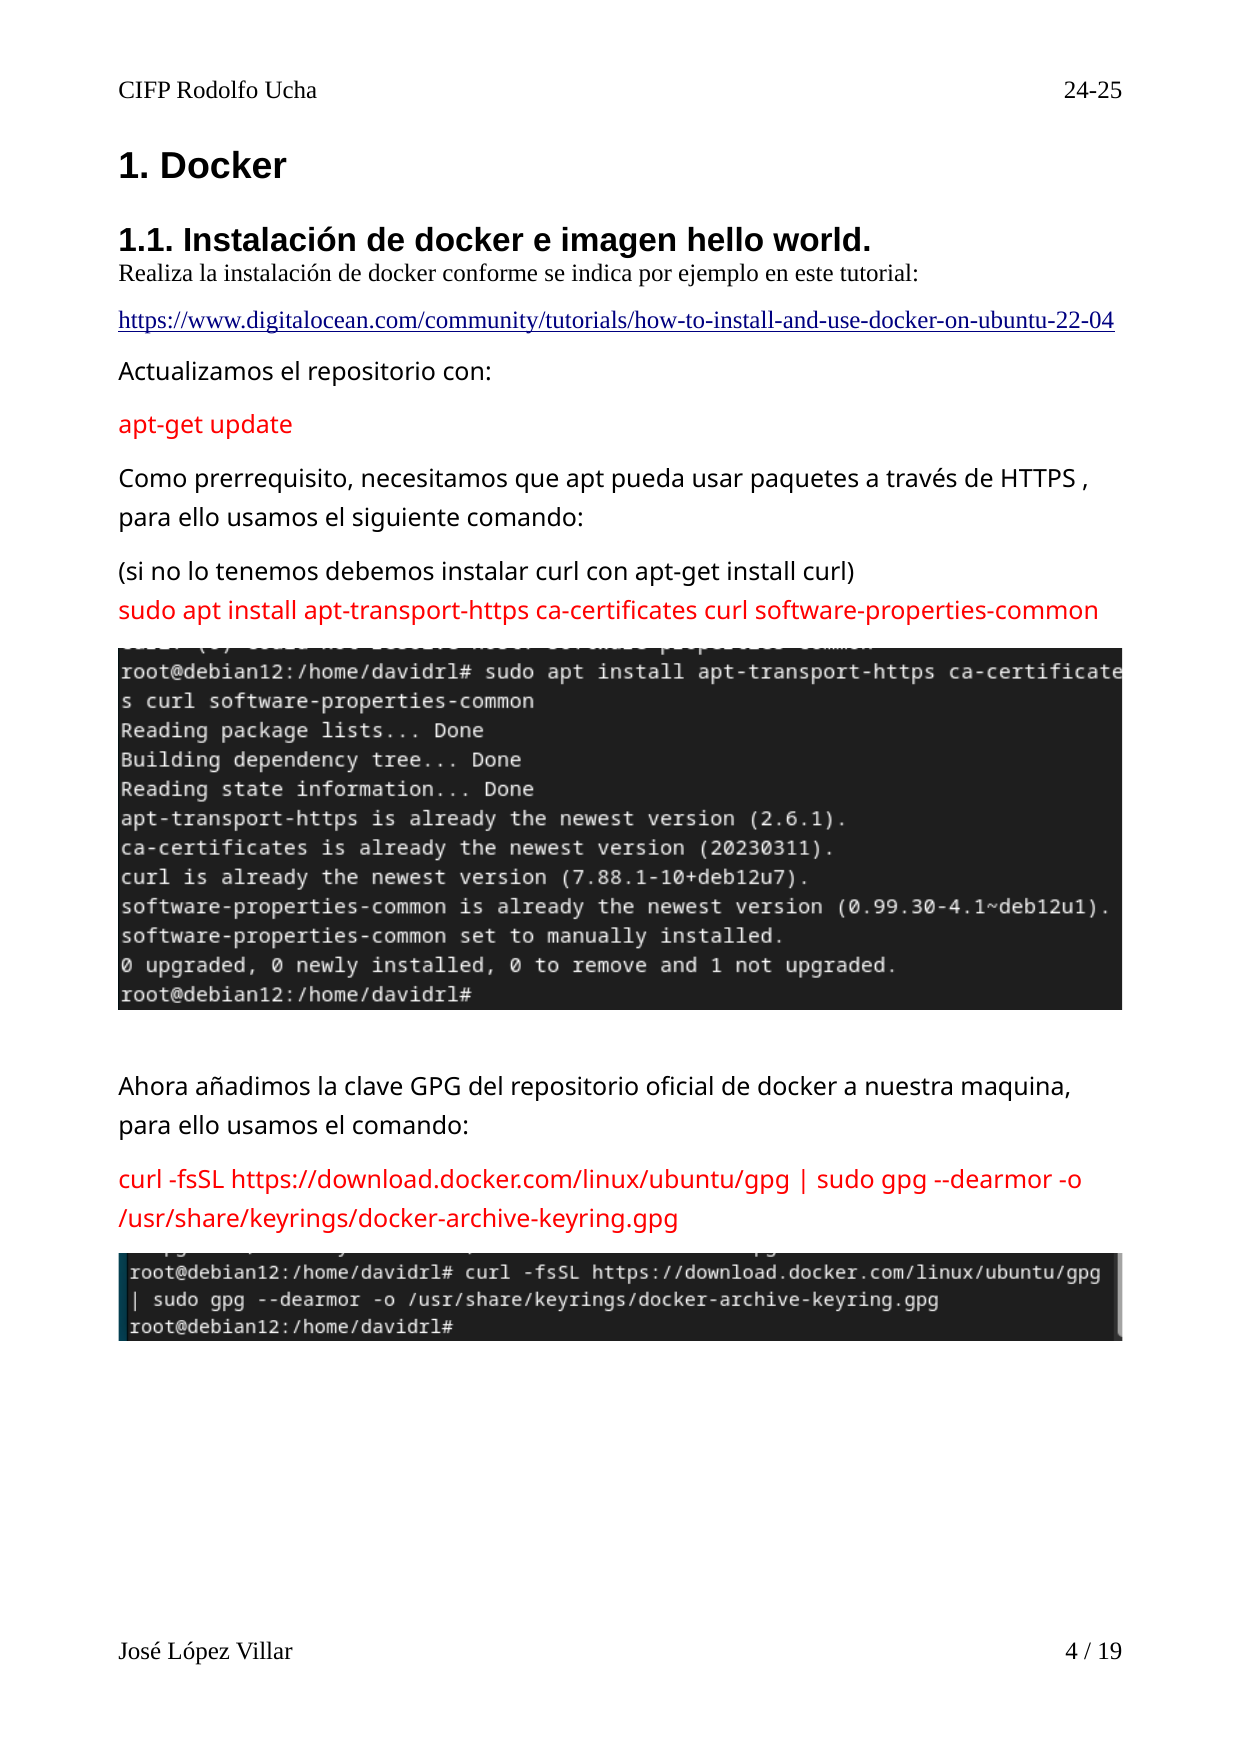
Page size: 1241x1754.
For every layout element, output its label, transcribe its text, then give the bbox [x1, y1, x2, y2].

text Realiza la instalación de docker conforme se indica por ejemplo en este tutorial: [118, 258, 1122, 287]
subtitle 1.1. Instalación de docker e imagen hello world. [118, 219, 1122, 258]
text (si no lo tenemos debemos instalar curl con apt-get install curl) sudo apt install apt-transport-https ca-certificates curl software-properties-common [118, 554, 1122, 627]
subtitle 1. Docker [118, 143, 1122, 186]
text Actualizamos el repositorio con: [118, 353, 1122, 387]
text curl -fsSL https://download.docker.com/linux/ubuntu/gpg | sudo gpg --dearmor -o /usr/share/keyrings/docker-archive-keyring.gpg [118, 1161, 1122, 1234]
text https://www.digitalocean.com/community/tutorials/how-to-install-and-use-docker-on-ubuntu-22-04 [118, 306, 1122, 334]
text Ahora añadimos la clave GPG del repositorio oficial de docker a nuestra maquina, para ello usamos el comando: [118, 1068, 1122, 1142]
text Como prerrequisito, necesitamos que apt pueda usar paquetes a través de HTTPS , para ello usamos el siguiente comando: [118, 461, 1122, 534]
text apt-get update [118, 407, 1122, 441]
